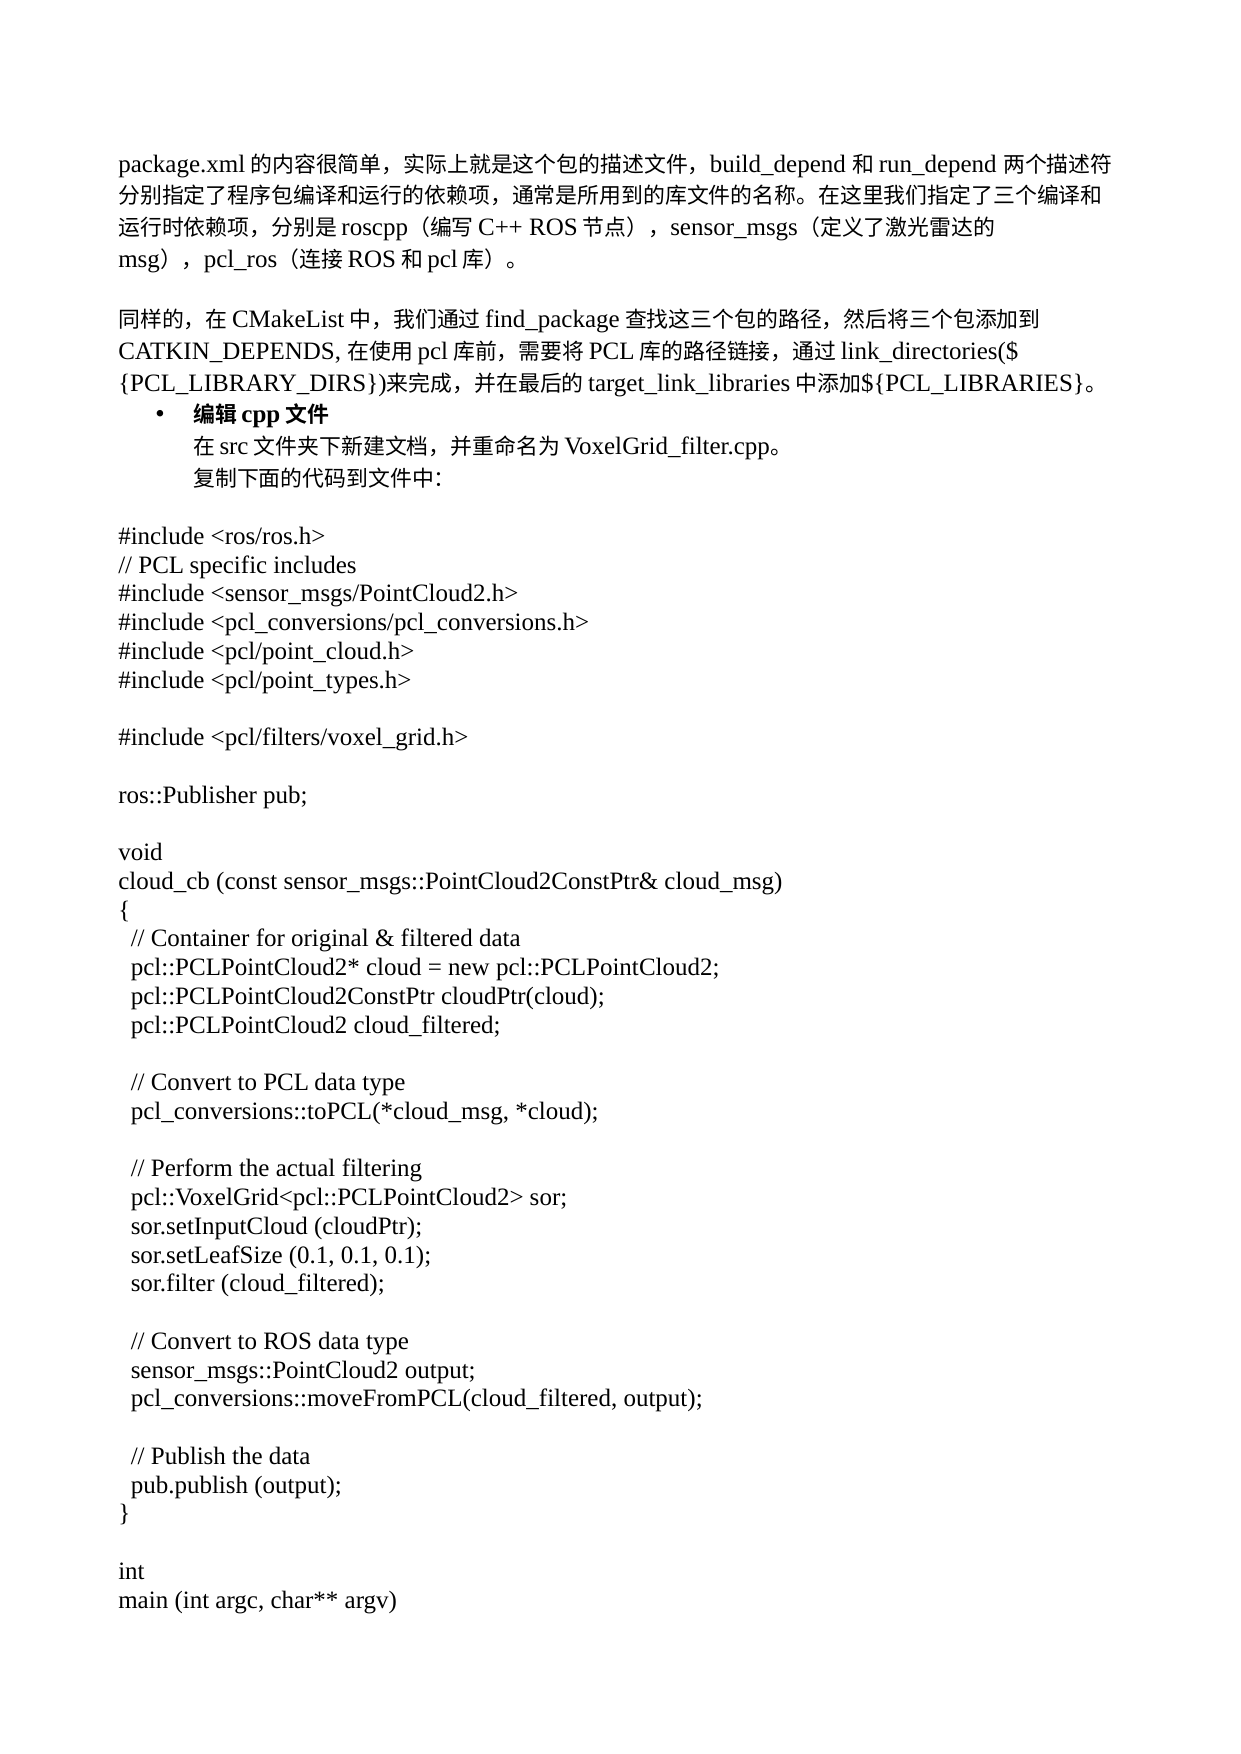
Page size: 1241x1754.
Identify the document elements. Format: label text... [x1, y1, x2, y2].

text { [118, 895, 1122, 923]
text // Convert to ROS data type [118, 1326, 1122, 1355]
text main (int argc, char** argv) [118, 1585, 1122, 1613]
text pcl::PCLPointCloud2* cloud = new pcl::PCLPointCloud2; [118, 952, 1122, 981]
text #include <pcl/filters/voxel_grid.h> [118, 722, 1122, 751]
text 同样的，在CMakeList中，我们通过find_package查找这三个包的路径，然后将三个包添加到 CATKIN_DEPENDS, 在使用pcl库前，需要将PCL库的路径链接，通过link_directories($ [118, 302, 1122, 366]
text #include <pcl/point_types.h> [118, 665, 1122, 693]
text // Convert to PCL data type [118, 1067, 1122, 1096]
text pcl::PCLPointCloud2 cloud_filtered; [118, 1010, 1122, 1038]
list 编辑cpp文件 在src文件夹下新建文档，并重命名为VoxelGrid_filter.cpp。 复制下面的代码到文件中： [156, 397, 1122, 492]
text cloud_cb (const sensor_msgs::PointCloud2ConstPtr& cloud_msg) [118, 866, 1122, 895]
text #include <pcl_conversions/pcl_conversions.h> [118, 607, 1122, 636]
text pcl::VoxelGrid<pcl::PCLPointCloud2> sor; [118, 1182, 1122, 1211]
text // Perform the actual filtering [118, 1153, 1122, 1182]
text #include <ros/ros.h> [118, 521, 1122, 550]
text sor.setInputCloud (cloudPtr); [118, 1211, 1122, 1240]
text sor.filter (cloud_filtered); [118, 1268, 1122, 1297]
text void [118, 837, 1122, 866]
text pcl_conversions::moveFromPCL(cloud_filtered, output); [118, 1383, 1122, 1412]
text sor.setLeafSize (0.1, 0.1, 0.1); [118, 1240, 1122, 1268]
text pub.publish (output); [118, 1470, 1122, 1498]
text } [118, 1498, 1122, 1527]
text {PCL_LIBRARY_DIRS})来完成，并在最后的target_link_libraries中添加${PCL_LIBRARIES}。 [118, 366, 1122, 397]
text int [118, 1556, 1122, 1585]
text // Container for original & filtered data [118, 923, 1122, 952]
text // PCL specific includes [118, 550, 1122, 578]
text // Publish the data [118, 1441, 1122, 1470]
text pcl_conversions::toPCL(*cloud_msg, *cloud); [118, 1096, 1122, 1125]
text sensor_msgs::PointCloud2 output; [118, 1355, 1122, 1383]
text #include <pcl/point_cloud.h> [118, 636, 1122, 665]
text package.xml的内容很简单，实际上就是这个包的描述文件，build_depend 和 run_depend 两个描述符分别指定了程序包编译和运行的依赖项，通常是所用到的库文件的名称。在这里我们指定了三个编译和运行时依赖项，分别是roscpp（编写C++ ROS节点），sensor_msgs（定义了激光雷达的msg），pcl_ros（连接ROS和pcl库）。 [118, 147, 1122, 273]
text #include <sensor_msgs/PointCloud2.h> [118, 578, 1122, 607]
text pcl::PCLPointCloud2ConstPtr cloudPtr(cloud); [118, 981, 1122, 1010]
text ros::Publisher pub; [118, 780, 1122, 808]
